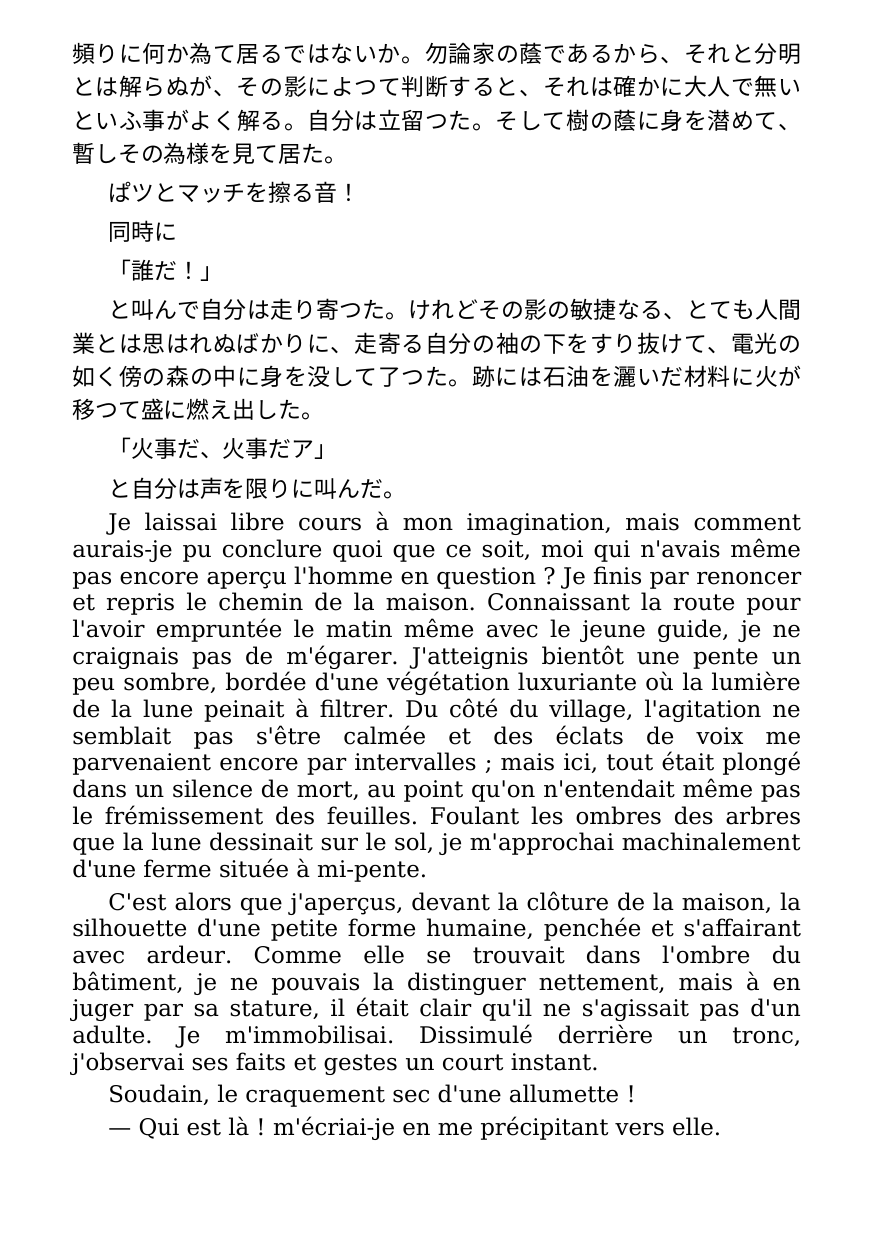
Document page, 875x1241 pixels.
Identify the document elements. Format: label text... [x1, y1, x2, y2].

text C'est alors que j'aperçus, devant la clôture de la maison, la silhouette d'une petite forme humaine, penchée et s'affairant avec ardeur. Comme elle se trouvait dans l'ombre du bâtiment, je ne pouvais la distinguer nettement, mais à en juger par sa stature, il était clair qu'il ne s'agissait pas d'un adulte. Je m'immobilisai. Dissimulé derrière un tronc, j'observai ses faits et gestes un court instant. [72, 889, 802, 1076]
text 「誰だ！」 [72, 253, 802, 286]
text ぱツとマッチを擦る音！ [72, 175, 802, 208]
text 同時に [72, 214, 802, 247]
text Soudain, le craquement sec d'une allumette ! [72, 1081, 802, 1108]
text 「火事だ、火事だア」 [72, 431, 802, 464]
text — Qui est là ! m'écriai-je en me précipitant vers elle. [72, 1114, 802, 1141]
text と自分は声を限りに叫んだ。 [72, 470, 802, 504]
text と叫んで自分は走り寄つた。けれどその影の敏捷なる、とても人間業とは思はれぬばかりに、走寄る自分の袖の下をすり抜けて、電光の如く傍の森の中に身を没して了つた。跡には石油を灑いだ材料に火が移つて盛に燃え出した。 [72, 292, 802, 425]
text Je laissai libre cours à mon imagination, mais comment aurais-je pu conclure quoi que ce soit, moi qui n'avais même pas encore aperçu l'homme en question ? Je finis par renoncer et repris le chemin de la maison. Connaissant la route pour l'avoir empruntée le matin même avec le jeune guide, je ne craignais pas de m'égarer. J'atteignis bientôt une pente un peu sombre, bordée d'une végétation luxuriante où la lumière de la lune peinait à filtrer. Du côté du village, l'agitation ne semblait pas s'être calmée et des éclats de voix me parvenaient encore par intervalles ; mais ici, tout était plongé dans un silence de mort, au point qu'on n'entendait même pas le frémissement des feuilles. Foulant les ombres des arbres que la lune dessinait sur le sol, je m'approchai machinalement d'une ferme située à mi-pente. [72, 509, 802, 883]
text 頻りに何か為て居るではないか。勿論家の蔭であるから、それと分明とは解らぬが、その影によつて判断すると、それは確かに大人で無いといふ事がよく解る。自分は立留つた。そして樹の蔭に身を潜めて、暫しその為様を見て居た。 [72, 36, 802, 169]
